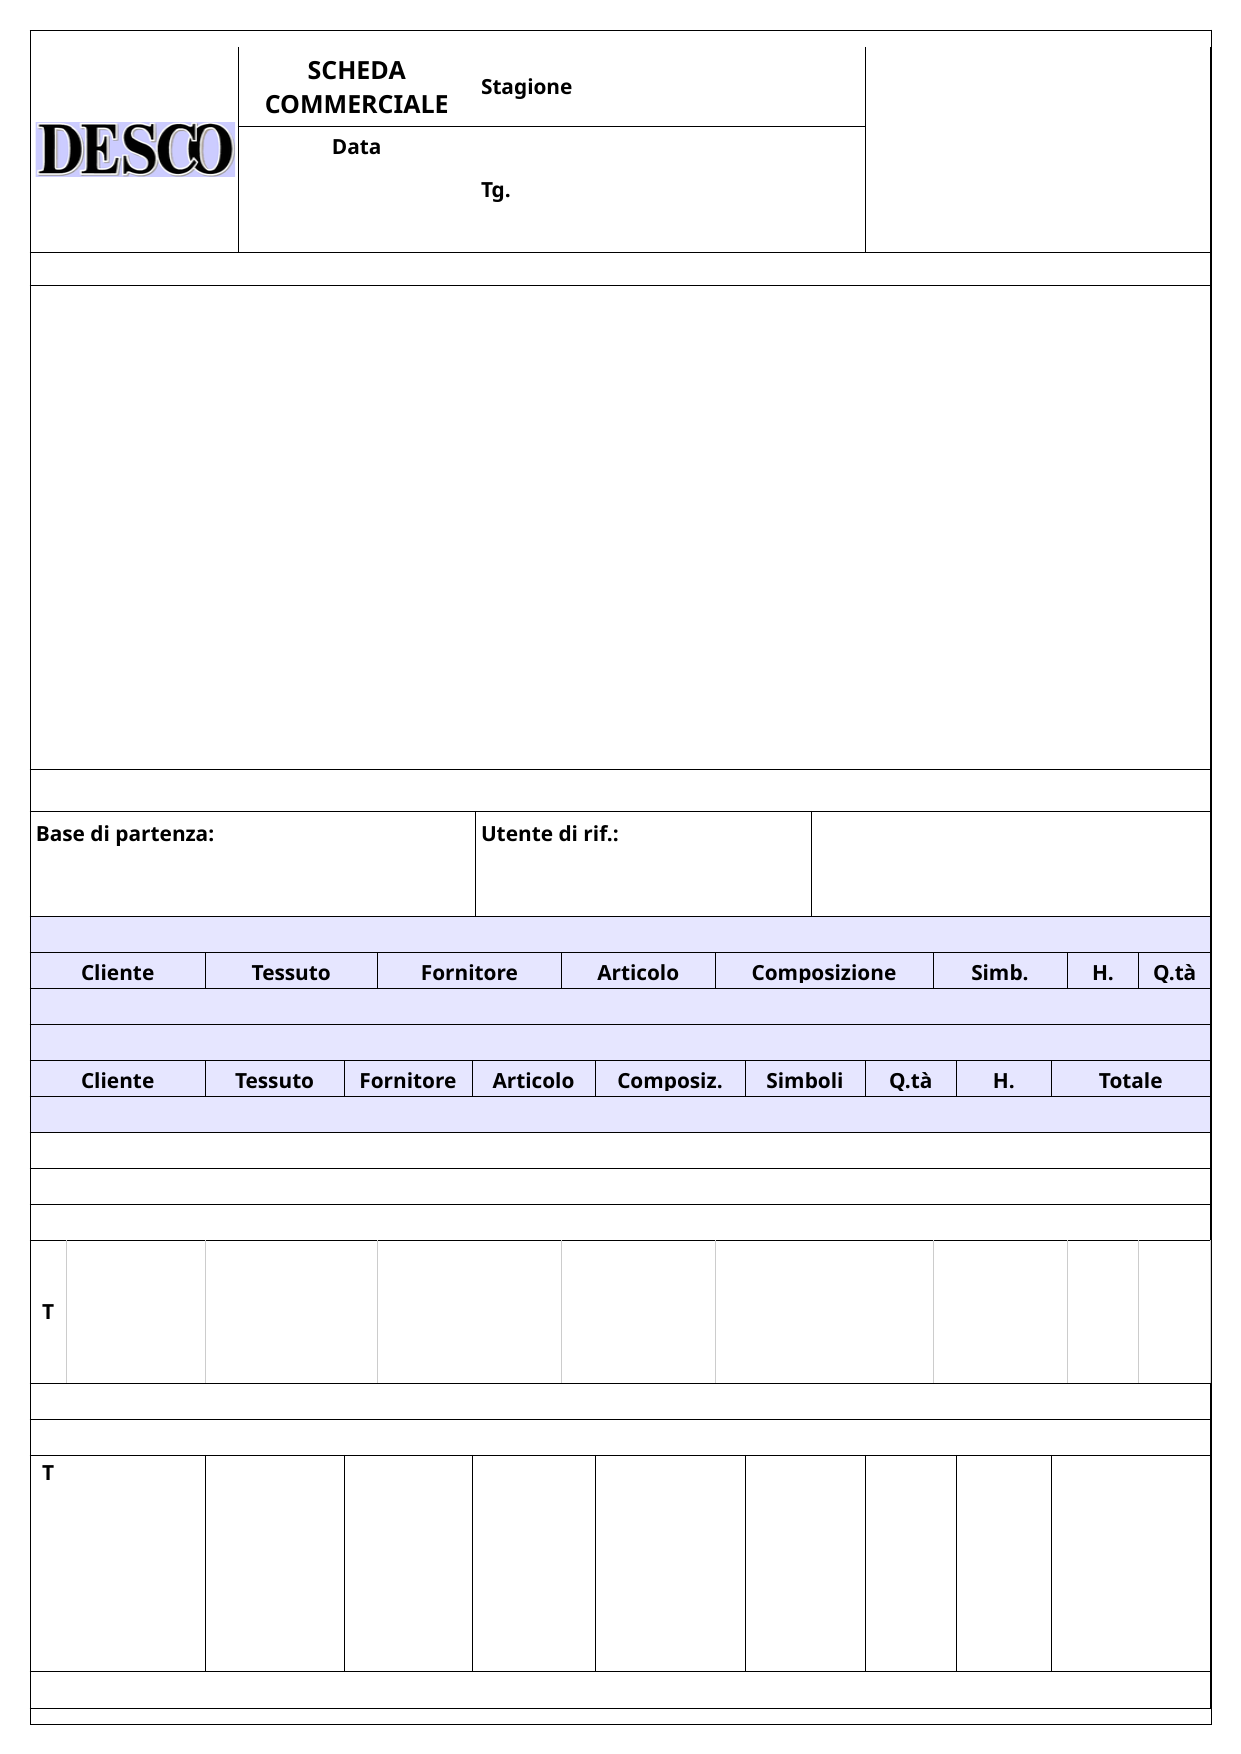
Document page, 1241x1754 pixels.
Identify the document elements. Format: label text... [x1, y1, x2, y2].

table_cell <l.h_fabric> [1068, 1241, 1138, 1383]
table_cell <if test="data.get('total',False)"> [31, 1420, 1210, 1455]
table_cell Utente di rif.: <o.user_id> [476, 812, 811, 916]
table_cell <l.partner_id> [67, 1241, 205, 1383]
table_cell <l.article_code or ''> [473, 1456, 595, 1671]
table_cell <for each="l in o.partner_rel_ids"> [31, 1133, 1210, 1168]
table_cell <l.perc_fabric or l.fabric_id and l.fabric_id.perc_composition> [716, 1241, 933, 1383]
picture [35, 122, 236, 177]
table_header <o.model><'\nCodice cliente (%s)' % (o.customer_code) if o.customer_code else ''> [866, 47, 1210, 252]
table_cell Articolo [562, 953, 715, 988]
table_cell H. [1068, 953, 1138, 988]
table_cell [31, 286, 1210, 769]
table_cell Articolo [473, 1061, 595, 1096]
table_cell Tessuto [206, 953, 377, 988]
table_cell <if test="not data.get('total',False)"> [31, 1205, 1210, 1240]
table_cell <l.article_code or ''> [562, 1241, 715, 1383]
table_cell Fornitore [378, 953, 561, 988]
table_cell </if> [31, 1384, 1210, 1419]
table_cell <l.supplier_id.name if l.supplier_id else ''> [378, 1241, 561, 1383]
table_cell <l.mt_fabric> [1139, 1241, 1210, 1383]
table_cell </if> [31, 770, 1210, 811]
table_cell Cliente [31, 1061, 205, 1096]
table_cell Tessuto [206, 1061, 344, 1096]
table_cell <if test="data.get('image',True)"> [31, 253, 1210, 285]
table_cell T [31, 1241, 66, 1383]
table_cell Simboli [746, 1061, 865, 1096]
table_cell </if> [31, 1097, 1210, 1132]
table_cell <if test="data.get('partner_fabric_id', False) == False or data.get('partner_fabric_id', False) == l.id"> [31, 1169, 1210, 1204]
table_cell <"%10.4f €" % ((l.sale or 0.0) * (l.mt_fabric or 0.0))> [1052, 1456, 1210, 1671]
table_cell <l.fabric_id.code> [206, 1456, 344, 1671]
table_cell Simb. [934, 953, 1067, 988]
table_cell Composiz. [596, 1061, 745, 1096]
table_cell </if> [31, 989, 1210, 1024]
table_cell Composizione Composizione [716, 953, 933, 988]
table_cell Q.tà [866, 1061, 956, 1096]
table_cell <l.mt_fabric> [866, 1456, 956, 1671]
table_cell <' Lavaggio: %s' % (o.washing) if o.washing else ''> [812, 812, 1210, 916]
table_cell <l.perc_fabric or l.fabric_id and l.fabric_id.perc_composition> [596, 1456, 745, 1671]
table_cell <l.symbol_fabric if l.symbol_fabric else l.fabric_id.symbol> [934, 1241, 1067, 1383]
table_cell <l.supplier_id.name if l.supplier_id else ''> [345, 1456, 472, 1671]
table_cell Cliente [31, 953, 205, 988]
table_cell <if test="data.get('total',False)"> [31, 1025, 1210, 1060]
table_header SCHEDA COMMERCIALE [239, 47, 475, 126]
table_cell Totale [1052, 1061, 1210, 1096]
table_cell Q.tà [1139, 953, 1210, 988]
table_cell <l.h_fabric> [957, 1456, 1051, 1671]
table_cell <l.fabric_id.code> [206, 1241, 377, 1383]
table_cell <l.partner_id> [66, 1456, 205, 1671]
table_cell </if> [31, 1672, 1210, 1707]
table_cell Base di partenza: <"%s %s" % (o.base_name or "", "(%s)" % o.original if o.original else "")> [31, 812, 475, 916]
table_cell <if test="not data.get('total',False)"> [31, 917, 1210, 952]
table_cell Data <formatLang(o.write_date, date=True) if o.date else ""> [239, 127, 475, 252]
table_header [31, 47, 238, 252]
table_cell <l.symbol_fabric if l.symbol_fabric else l.fabric_id.symbol> [746, 1456, 865, 1671]
table_cell H. [957, 1061, 1051, 1096]
table_cell Fornitore [345, 1061, 472, 1096]
table_cell T [31, 1456, 66, 1671]
text <for each="o in get_objects(data, context)"> [32, 32, 1208, 47]
table_header Stagione <o.season_id> [475, 47, 865, 126]
table_cell Tg. <o.size_base> [475, 127, 865, 252]
